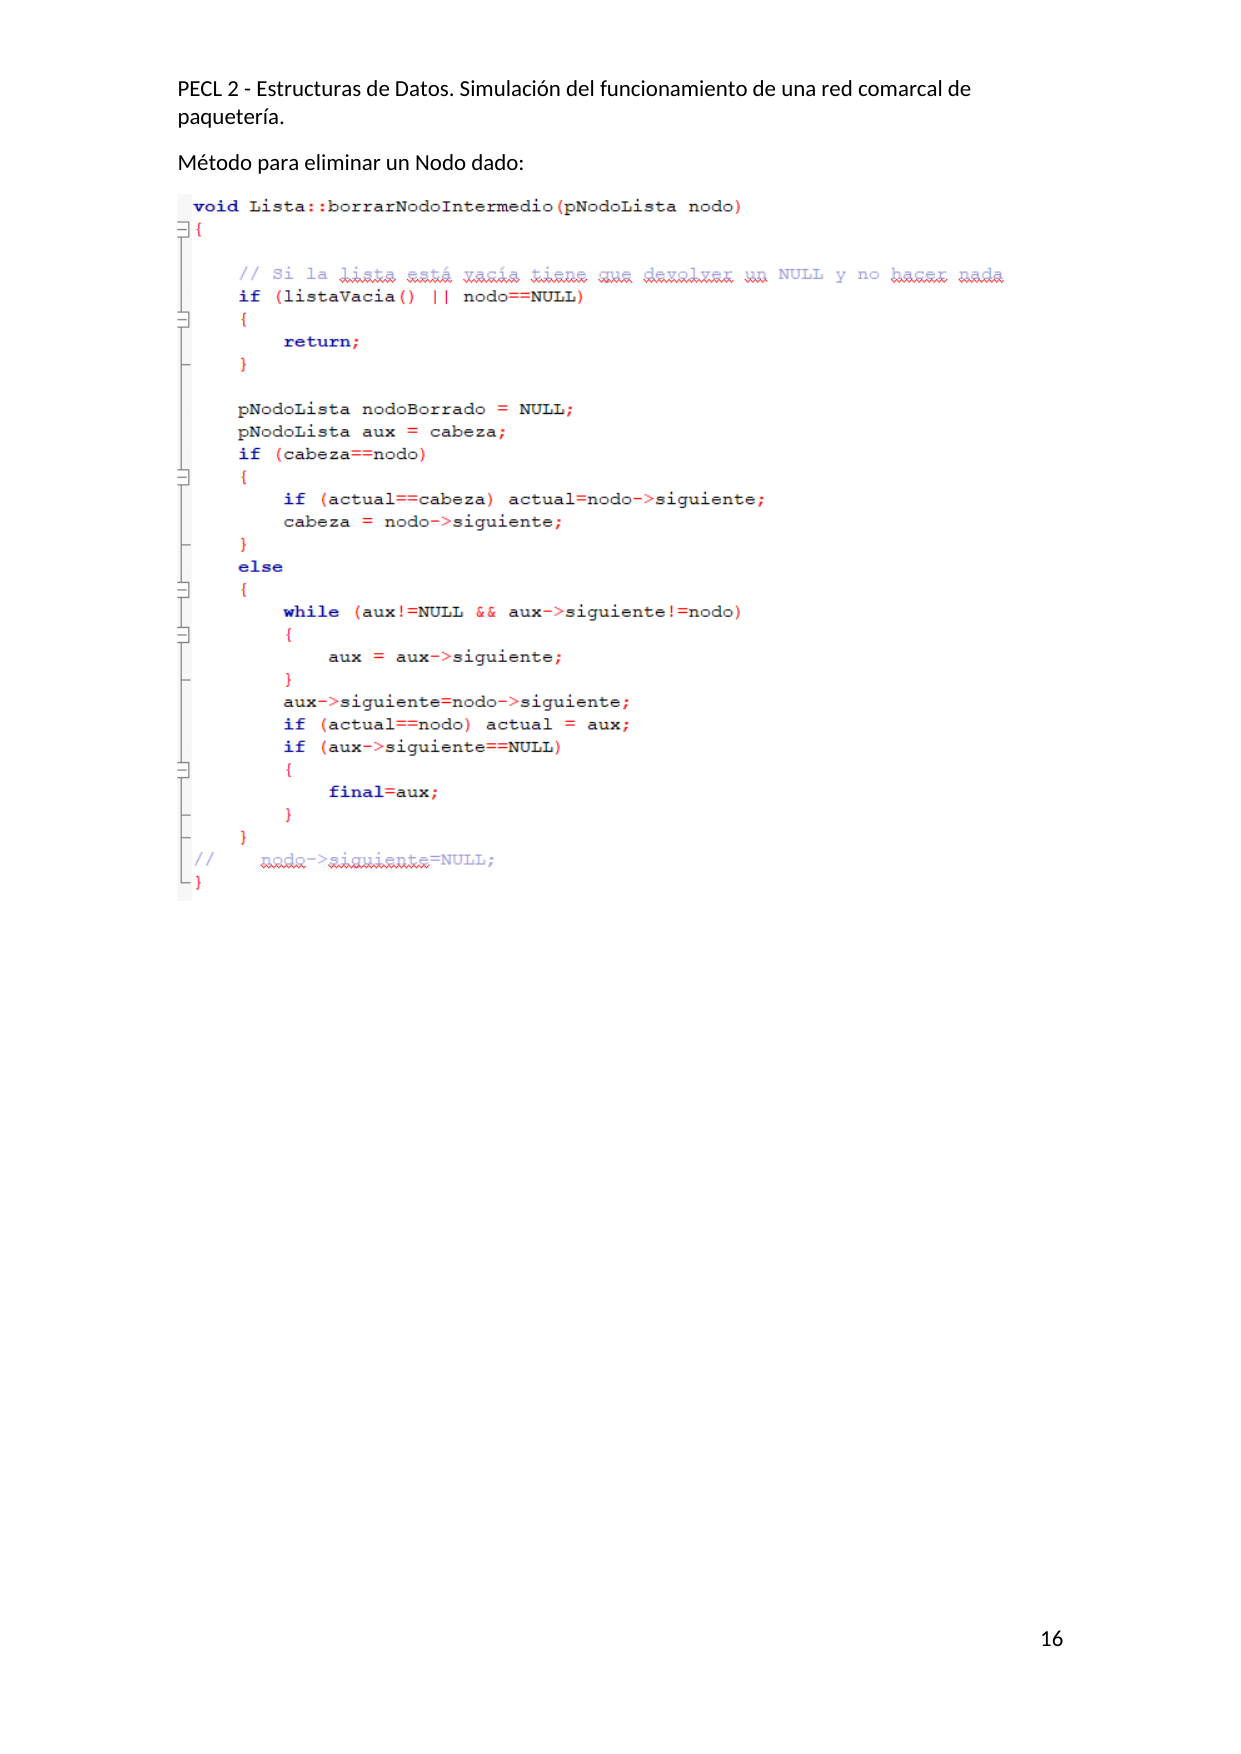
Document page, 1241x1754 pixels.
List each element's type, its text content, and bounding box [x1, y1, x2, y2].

picture [177, 194, 1020, 901]
text Método para eliminar un Nodo dado: [177, 148, 1063, 176]
